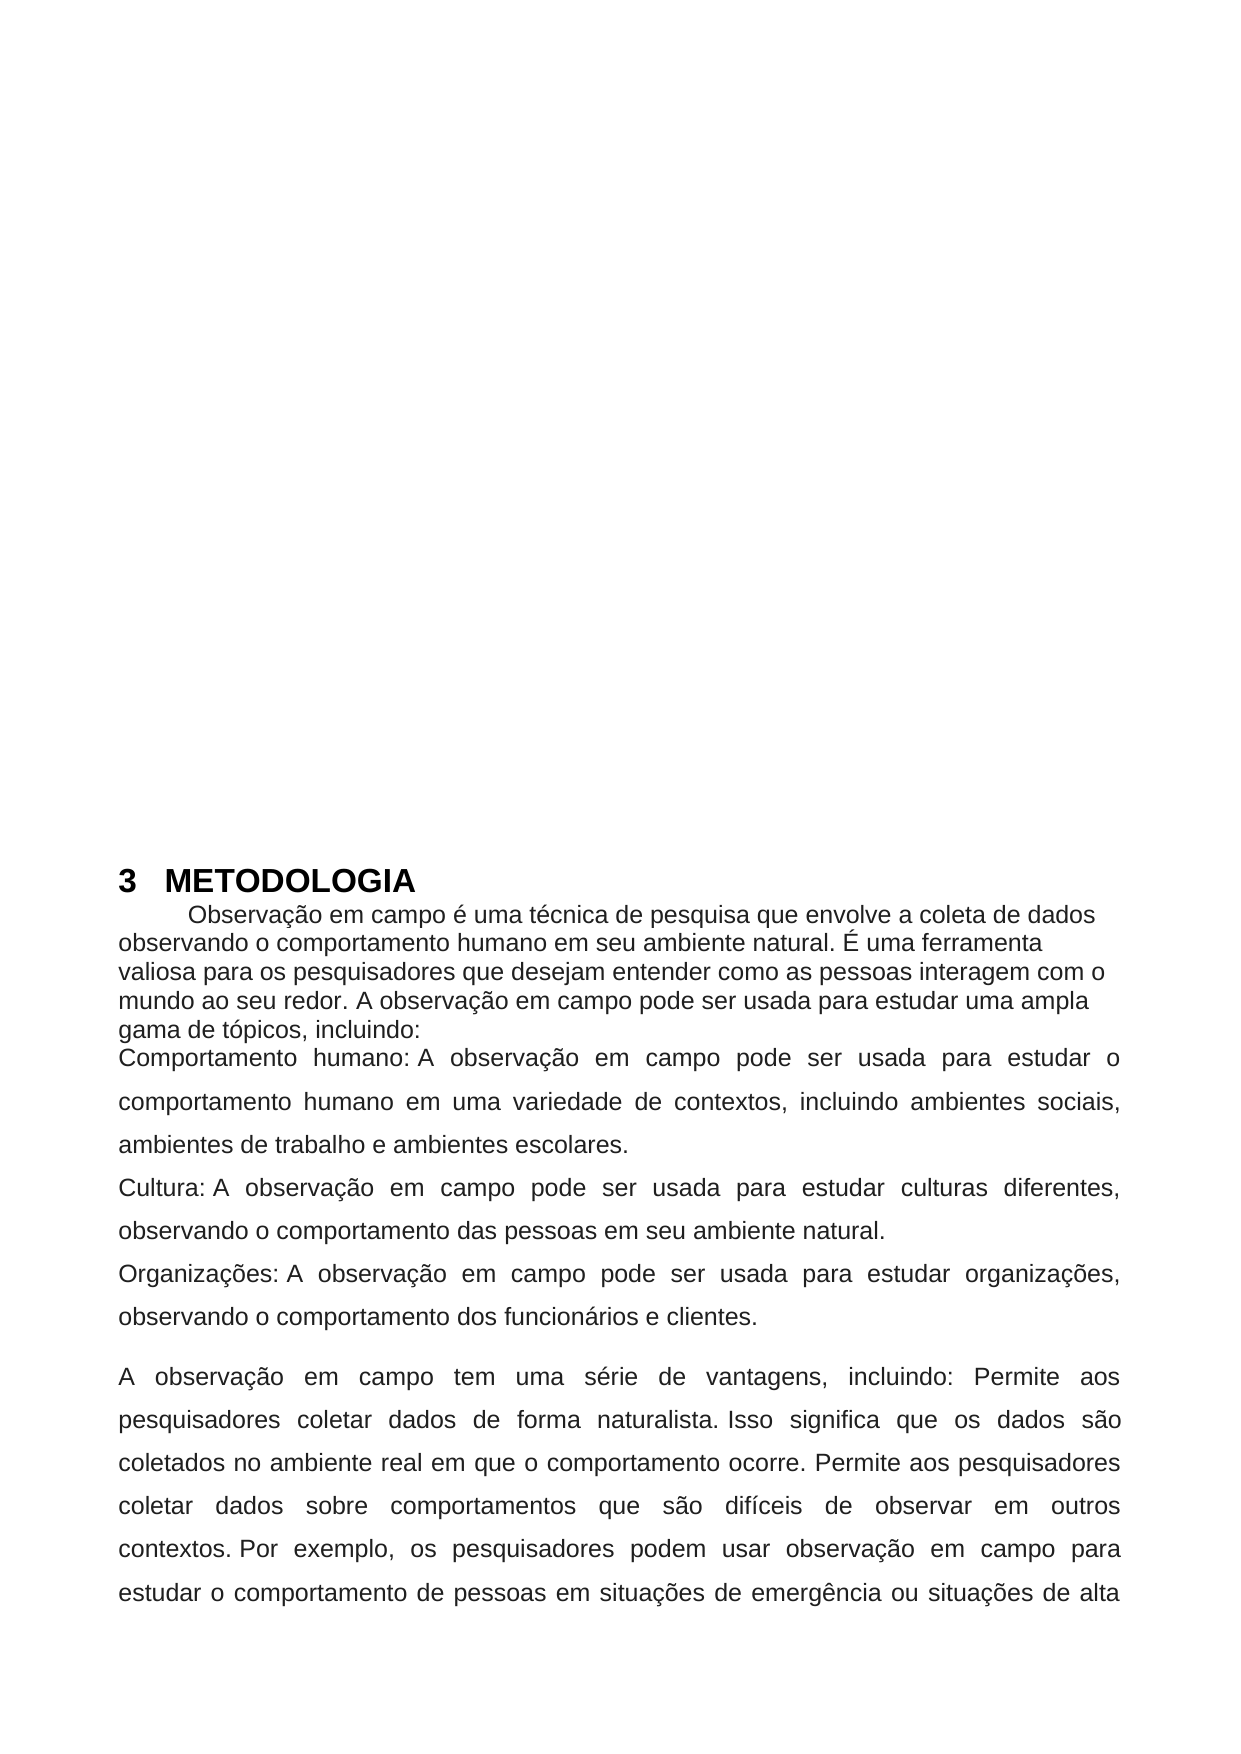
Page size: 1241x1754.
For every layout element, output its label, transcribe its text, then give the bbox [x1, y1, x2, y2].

text Observação em campo é uma técnica de pesquisa que envolve a coleta de dados observando o comportamento humano em seu ambiente natural. É uma ferramenta valiosa para os pesquisadores que desejam entender como as pessoas interagem com o mundo ao seu redor. A observação em campo pode ser usada para estudar uma ampla gama de tópicos, incluindo: [118, 899, 1122, 1043]
text Comportamento humano: A observação em campo pode ser usada para estudar o comportamento humano em uma variedade de contextos, incluindo ambientes sociais, ambientes de trabalho e ambientes escolares. [118, 1043, 1122, 1158]
text A observação em campo tem uma série de vantagens, incluindo: Permite aos pesquisadores coletar dados de forma naturalista. Isso significa que os dados são coletados no ambiente real em que o comportamento ocorre. Permite aos pesquisadores coletar dados sobre comportamentos que são difíceis de observar em outros contextos. Por exemplo, os pesquisadores podem usar observação em campo para estudar o comportamento de pessoas em situações de emergência ou situações de alta [118, 1362, 1122, 1606]
text 3 METODOLOGIA [118, 861, 1122, 899]
text Organizações: A observação em campo pode ser usada para estudar organizações, observando o comportamento dos funcionários e clientes. [118, 1259, 1122, 1331]
text Cultura: A observação em campo pode ser usada para estudar culturas diferentes, observando o comportamento das pessoas em seu ambiente natural. [118, 1173, 1122, 1244]
